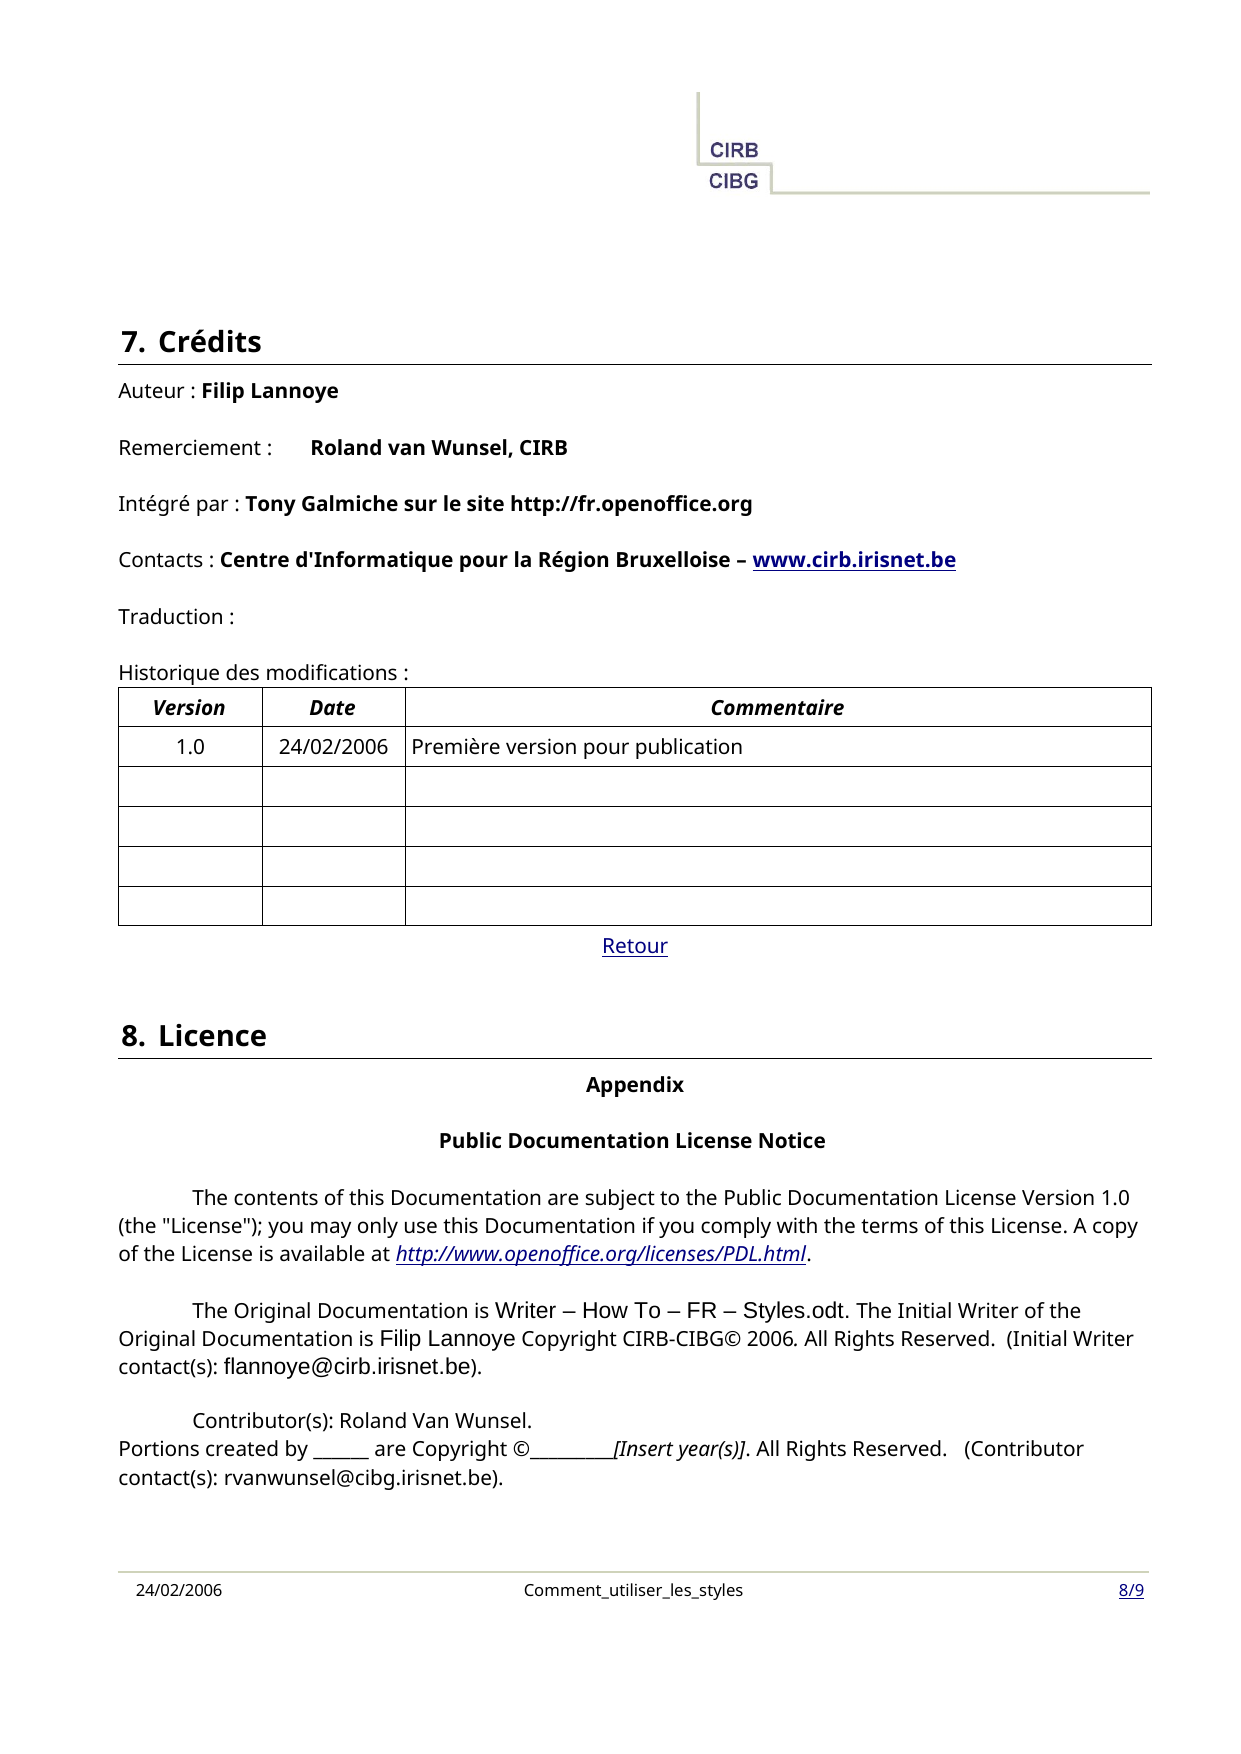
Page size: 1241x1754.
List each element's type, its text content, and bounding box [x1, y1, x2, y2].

text Auteur : Filip Lannoye [118, 376, 1152, 404]
text The contents of this Documentation are subject to the Public Documentation License Version 1.0 (the "License"); you may only use this Documentation if you comply with the terms of this License. A copy of the License is available at http://www.openoffice.org/licenses/PDL.html. [118, 1183, 1152, 1268]
text Contacts : Centre d'Informatique pour la Région Bruxelloise – www.cirb.irisnet.be [118, 546, 1152, 574]
table_cell [119, 847, 262, 886]
text The Original Documentation is Writer – How To – FR – Styles.odt. The Initial Writer of the Original Documentation is Filip Lannoye Copyright CIRB-CIBG© 2006. All Rights Reserved. (Initial Writer contact(s): flannoye@cirb.irisnet.be). [118, 1296, 1152, 1381]
table_cell [263, 767, 405, 806]
table_cell [263, 807, 405, 846]
text Remerciement : Roland van Wunsel, CIRB [118, 433, 1152, 461]
table_header Commentaire [406, 688, 1151, 726]
table_header Version [119, 688, 262, 726]
picture [609, 92, 1150, 214]
subtitle Crédits [118, 319, 1152, 364]
table_cell [406, 887, 1151, 925]
table_cell 1.0 [119, 727, 262, 766]
table_cell [119, 807, 262, 846]
table_cell [406, 847, 1151, 886]
table_cell Première version pour publication [406, 727, 1151, 766]
table_cell [406, 807, 1151, 846]
text Appendix [118, 1070, 1152, 1098]
table_cell 24/02/2006 [263, 727, 405, 766]
table_header Retour [118, 926, 1152, 965]
text Intégré par : Tony Galmiche sur le site http://fr.openoffice.org [118, 489, 1152, 517]
text Historique des modifications : [118, 658, 1152, 687]
text Public Documentation License Notice [118, 1127, 1152, 1155]
subtitle Licence [118, 1013, 1152, 1058]
table_cell [119, 887, 262, 925]
table_cell [119, 767, 262, 806]
table_header Date [263, 688, 405, 726]
text Portions created by ______ are Copyright ©_________[Insert year(s)]. All Rights Reserved. (Contributor contact(s): rvanwunsel@cibg.irisnet.be). [118, 1434, 1152, 1491]
text Contributor(s): Roland Van Wunsel. [118, 1406, 1152, 1434]
table_cell [263, 847, 405, 886]
table_cell [406, 767, 1151, 806]
table_cell [263, 887, 405, 925]
text Traduction : [118, 602, 1152, 630]
